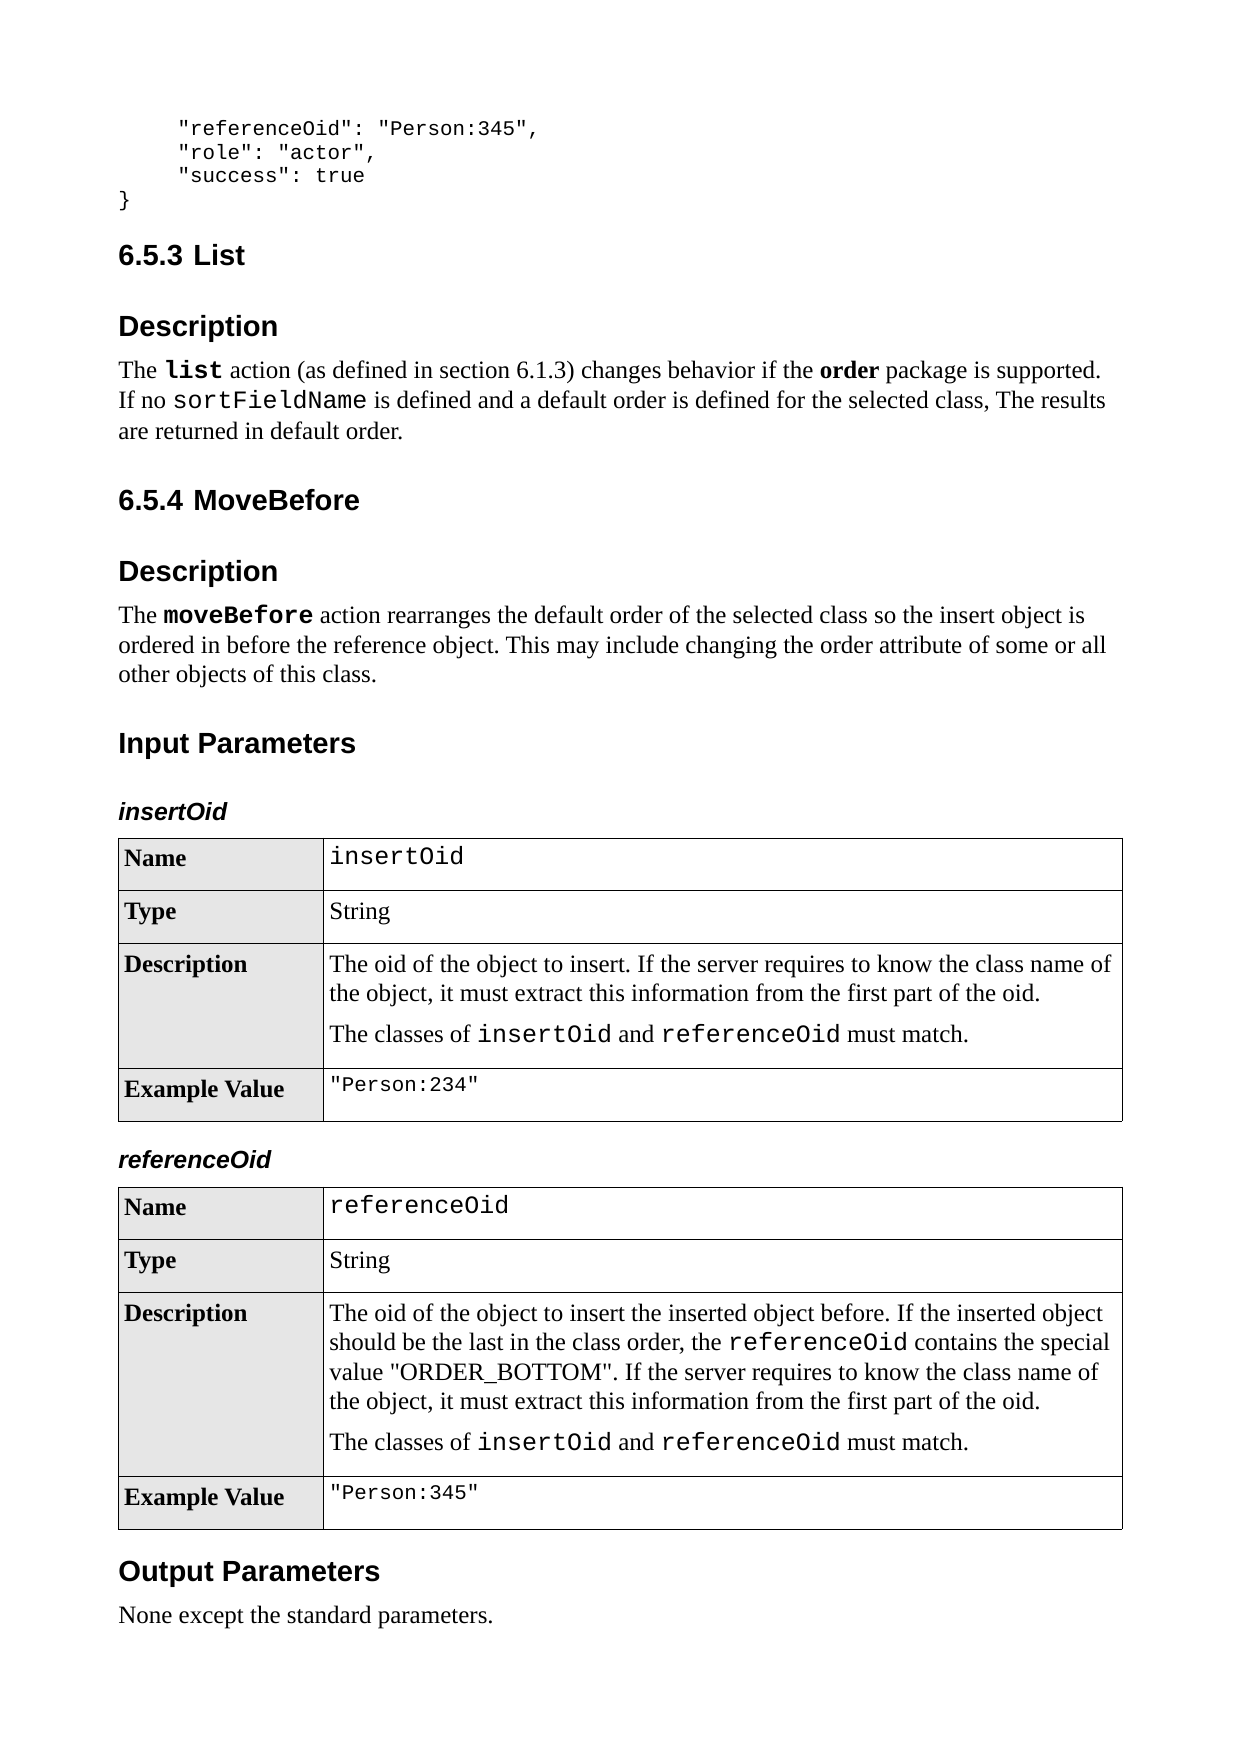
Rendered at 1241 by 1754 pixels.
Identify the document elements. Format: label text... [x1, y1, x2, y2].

table_cell Description [119, 1293, 323, 1476]
text } [118, 189, 1122, 213]
text referenceOid [118, 1146, 1122, 1174]
table_header insertOid [324, 839, 1122, 890]
text None except the standard parameters. [118, 1600, 1122, 1629]
table_cell String [324, 1240, 1122, 1292]
text "referenceOid": "Person:345", [118, 118, 1122, 142]
text "role": "actor", [118, 142, 1122, 165]
text insertOid [118, 797, 1122, 825]
subtitle List [118, 238, 1122, 271]
table_cell The oid of the object to insert the inserted object before. If the inserted object should be the last in the class order, the referenceOid contains the special value "ORDER_BOTTOM". If the server requires to know the class name of the object, it must extract this information from the first part of the oid. The classes of insertOid and referenceOid must match. [324, 1293, 1122, 1476]
table_cell Type [119, 1240, 323, 1292]
text Description [118, 309, 1122, 342]
table_cell "Person:345" [324, 1477, 1122, 1529]
table_cell The oid of the object to insert. If the server requires to know the class name of the object, it must extract this information from the first part of the oid. The classes of insertOid and referenceOid must match. [324, 944, 1122, 1068]
text The moveBefore action rearranges the default order of the selected class so the insert object is ordered in before the reference object. This may include changing the order attribute of some or all other objects of this class. [118, 600, 1122, 688]
table_header Name [119, 839, 323, 890]
text Input Parameters [118, 726, 1122, 759]
text The list action (as defined in section 6.1.3) changes behavior if the order package is supported. If no sortFieldName is defined and a default order is defined for the selected class, The results are returned in default order. [118, 355, 1122, 445]
text Output Parameters [118, 1554, 1122, 1588]
table_cell Example Value [119, 1477, 323, 1529]
text "success": true [118, 165, 1122, 189]
table_cell Example Value [119, 1069, 323, 1121]
subtitle MoveBefore [118, 483, 1122, 516]
table_header Name [119, 1188, 323, 1239]
table_cell Description [119, 944, 323, 1068]
table_cell String [324, 891, 1122, 943]
text Description [118, 554, 1122, 587]
table_cell Type [119, 891, 323, 943]
table_header referenceOid [324, 1188, 1122, 1239]
table_cell "Person:234" [324, 1069, 1122, 1121]
